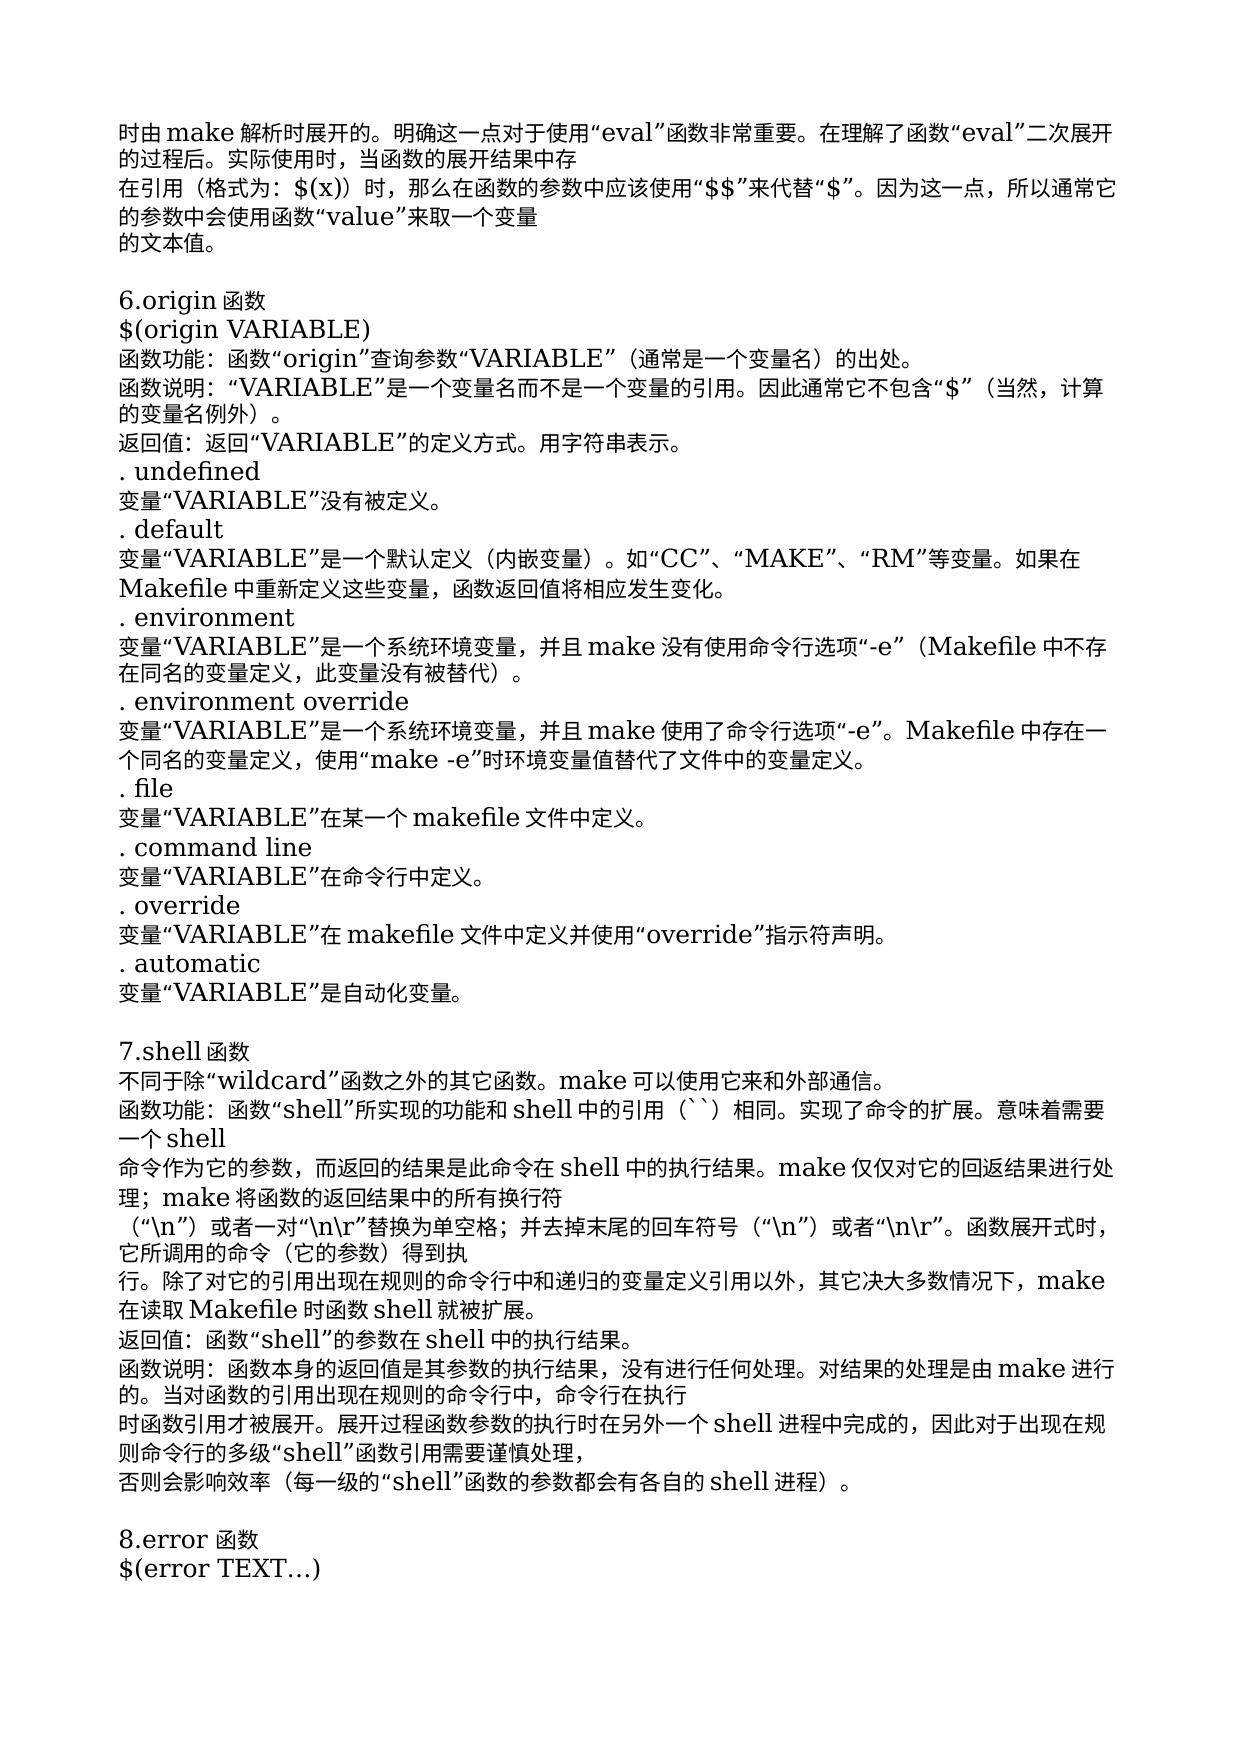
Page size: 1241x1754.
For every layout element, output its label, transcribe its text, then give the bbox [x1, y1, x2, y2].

text . automatic [118, 949, 1122, 978]
text $(origin VARIABLE) [118, 315, 1122, 344]
text 变量“VARIABLE”没有被定义。 [118, 486, 1122, 516]
text 函数说明：函数本身的返回值是其参数的执行结果，没有进行任何处理。对结果的处理是由make进行的。当对函数的引用出现在规则的命令行中，命令行在执行 [118, 1354, 1122, 1409]
text 函数说明：“VARIABLE”是一个变量名而不是一个变量的引用。因此通常它不包含“$”（当然，计算的变量名例外）。 [118, 373, 1122, 428]
text 时由make解析时展开的。明确这一点对于使用“eval”函数非常重要。在理解了函数“eval”二次展开的过程后。实际使用时，当函数的展开结果中存 [118, 118, 1122, 173]
text 7.shell函数 [118, 1037, 1122, 1066]
text （“\n”）或者一对“\n\r”替换为单空格；并去掉末尾的回车符号（“\n”）或者“\n\r”。函数展开式时，它所调用的命令（它的参数）得到执 [118, 1212, 1122, 1267]
text 的文本值。 [118, 231, 1122, 257]
text 6.origin函数 [118, 286, 1122, 315]
text $(error TEXT…) [118, 1554, 1122, 1584]
text . default [118, 516, 1122, 545]
text 函数功能：函数“origin”查询参数“VARIABLE”（通常是一个变量名）的出处。 [118, 344, 1122, 373]
text 行。除了对它的引用出现在规则的命令行中和递归的变量定义引用以外，其它决大多数情况下，make在读取Makefile时函数shell就被扩展。 [118, 1267, 1122, 1325]
text 变量“VARIABLE”是一个系统环境变量，并且make使用了命令行选项“-e”。Makefile中存在一个同名的变量定义，使用“make -e”时环境变量值替代了文件中的变量定义。 [118, 716, 1122, 774]
text . undefined [118, 457, 1122, 486]
text 否则会影响效率（每一级的“shell”函数的参数都会有各自的shell进程）。 [118, 1467, 1122, 1496]
text 函数功能：函数“shell”所实现的功能和shell中的引用（``）相同。实现了命令的扩展。意味着需要一个shell [118, 1095, 1122, 1153]
text . command line [118, 833, 1122, 862]
text 变量“VARIABLE”在命令行中定义。 [118, 862, 1122, 891]
text 不同于除“wildcard”函数之外的其它函数。make可以使用它来和外部通信。 [118, 1066, 1122, 1095]
text . environment [118, 603, 1122, 632]
text 8.error 函数 [118, 1525, 1122, 1554]
text 变量“VARIABLE”是自动化变量。 [118, 978, 1122, 1008]
text 变量“VARIABLE”是一个系统环境变量，并且make没有使用命令行选项“-e”（Makefile中不存在同名的变量定义，此变量没有被替代）。 [118, 632, 1122, 687]
text 返回值：返回“VARIABLE”的定义方式。用字符串表示。 [118, 428, 1122, 457]
text 变量“VARIABLE”是一个默认定义（内嵌变量）。如“CC”、“MAKE”、“RM”等变量。如果在Makefile中重新定义这些变量，函数返回值将相应发生变化。 [118, 545, 1122, 603]
text 返回值：函数“shell”的参数在shell中的执行结果。 [118, 1325, 1122, 1354]
text 变量“VARIABLE”在makefile文件中定义并使用“override”指示符声明。 [118, 920, 1122, 949]
text 变量“VARIABLE”在某一个makefile文件中定义。 [118, 803, 1122, 833]
text 时函数引用才被展开。展开过程函数参数的执行时在另外一个shell进程中完成的，因此对于出现在规则命令行的多级“shell”函数引用需要谨慎处理， [118, 1409, 1122, 1467]
text 命令作为它的参数，而返回的结果是此命令在shell中的执行结果。make仅仅对它的回返结果进行处理；make将函数的返回结果中的所有换行符 [118, 1153, 1122, 1212]
text . file [118, 774, 1122, 803]
text 在引用（格式为：$(x)）时，那么在函数的参数中应该使用“$$”来代替“$”。因为这一点，所以通常它的参数中会使用函数“value”来取一个变量 [118, 173, 1122, 231]
text . environment override [118, 687, 1122, 716]
text . override [118, 891, 1122, 920]
